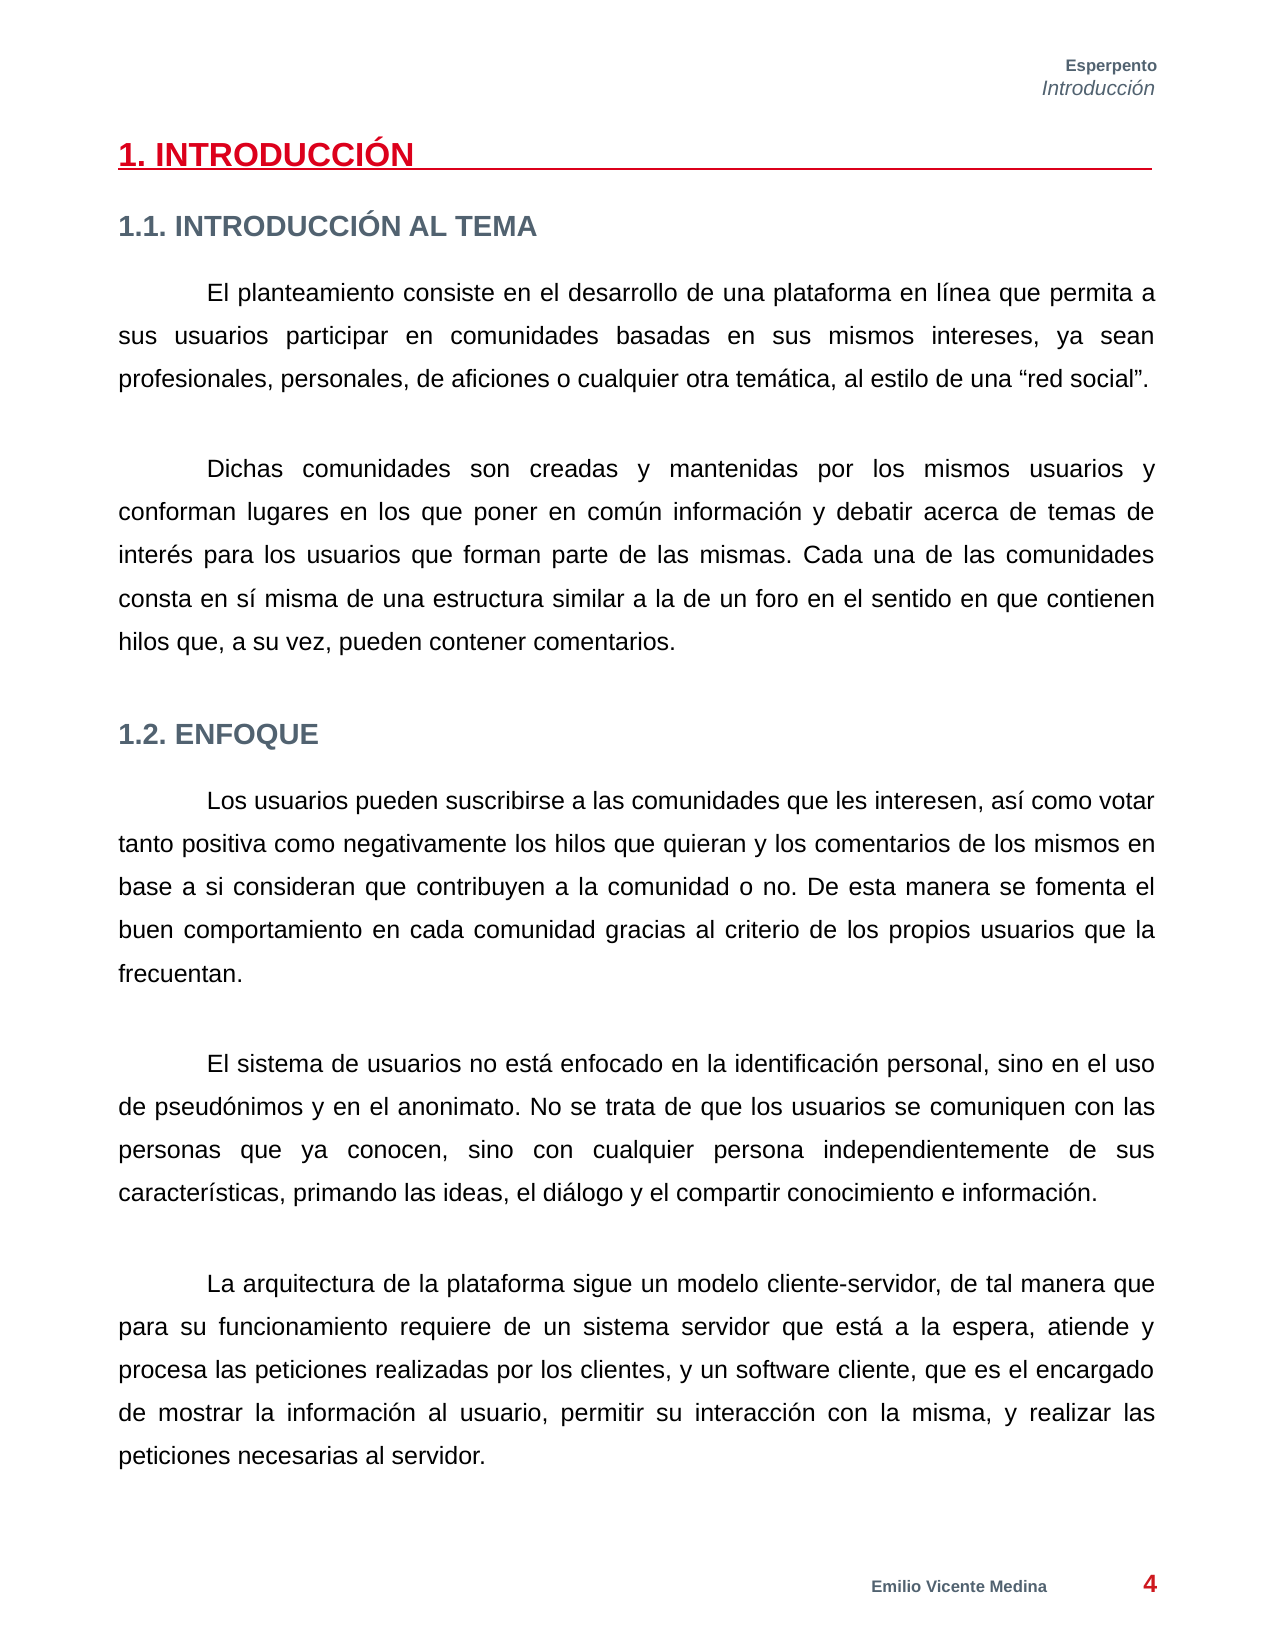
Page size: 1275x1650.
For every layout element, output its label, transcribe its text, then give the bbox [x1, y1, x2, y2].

title 1. introducción [118, 135, 1157, 173]
subtitle 1.1. introducción al tema [118, 209, 1157, 242]
text Esperpento [118, 56, 1157, 75]
text El sistema de usuarios no está enfocado en la identificación personal, sino en el uso de pseudónimos y en el anonimato. No se trata de que los usuarios se comuniquen con las personas que ya conocen, sino con cualquier persona independientemente de sus características, primando las ideas, el diálogo y el compartir conocimiento e información. [118, 1049, 1157, 1207]
text Los usuarios pueden suscribirse a las comunidades que les interesen, así como votar tanto positiva como negativamente los hilos que quieran y los comentarios de los mismos en base a si consideran que contribuyen a la comunidad o no. De esta manera se fomenta el buen comportamiento en cada comunidad gracias al criterio de los propios usuarios que la frecuentan. [118, 786, 1157, 987]
subtitle 1.2. Enfoque [118, 717, 1157, 751]
text Dichas comunidades son creadas y mantenidas por los mismos usuarios y conforman lugares en los que poner en común información y debatir acerca de temas de interés para los usuarios que forman parte de las mismas. Cada una de las comunidades consta en sí misma de una estructura similar a la de un foro en el sentido en que contienen hilos que, a su vez, pueden contener comentarios. [118, 454, 1157, 656]
text El planteamiento consiste en el desarrollo de una plataforma en línea que permita a sus usuarios participar en comunidades basadas en sus mismos intereses, ya sean profesionales, personales, de aficiones o cualquier otra temática, al estilo de una “red social”. [118, 278, 1157, 393]
text Introducción [118, 75, 1157, 99]
text La arquitectura de la plataforma sigue un modelo cliente-servidor, de tal manera que para su funcionamiento requiere de un sistema servidor que está a la espera, atiende y procesa las peticiones realizadas por los clientes, y un software cliente, que es el encargado de mostrar la información al usuario, permitir su interacción con la misma, y realizar las peticiones necesarias al servidor. [118, 1269, 1157, 1470]
